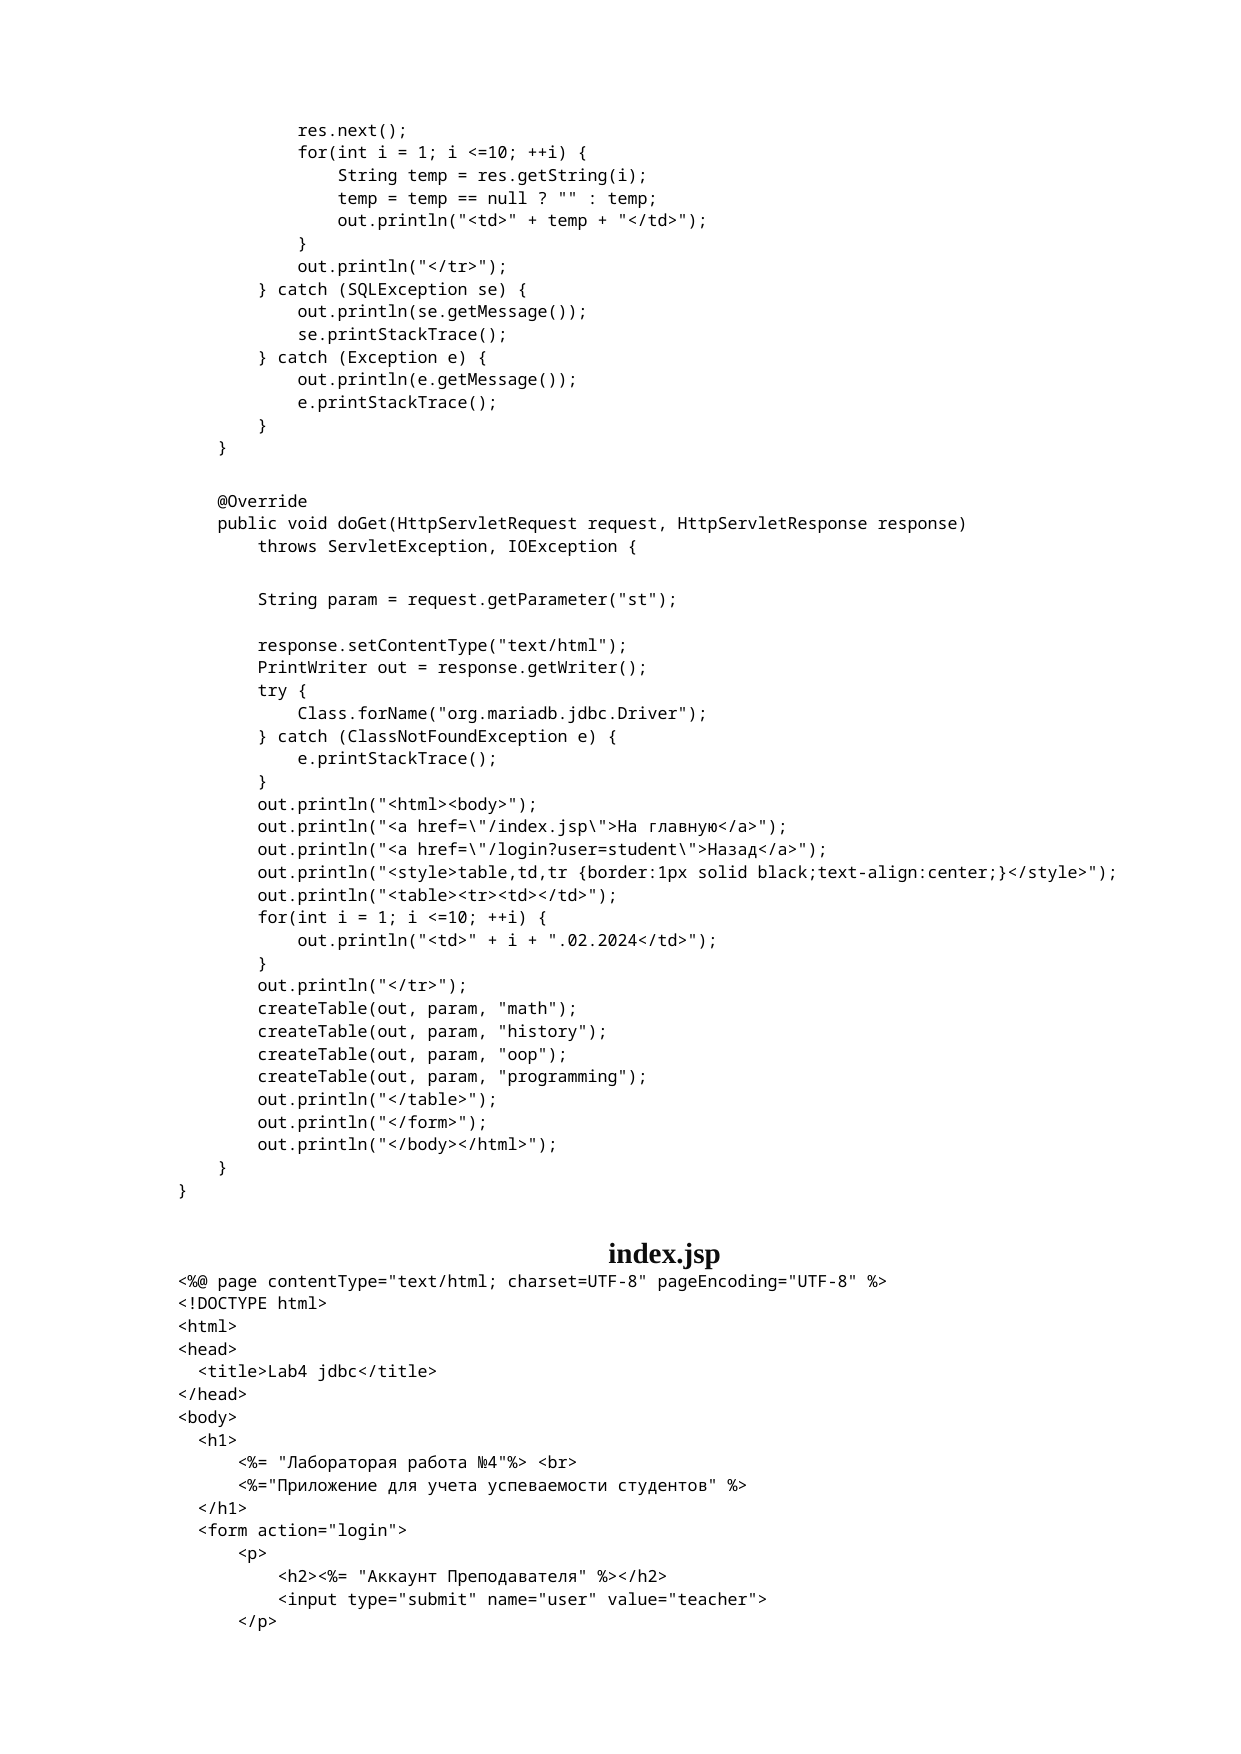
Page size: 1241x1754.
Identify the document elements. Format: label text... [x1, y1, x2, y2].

text out.println("<style>table,td,tr {border:1px solid black;text-align:center;}</style>"); [177, 860, 1152, 883]
text <input type="submit" name="user" value="teacher"> [177, 1587, 1152, 1610]
text } [177, 413, 1152, 436]
text out.println("</tr>"); [177, 254, 1152, 277]
text out.println("<a href=\"/index.jsp\">На главную</a>"); [177, 815, 1152, 838]
text } catch (Exception e) { [177, 345, 1152, 368]
text out.println("<table><tr><td></td>"); [177, 883, 1152, 906]
text createTable(out, param, "programming"); [177, 1065, 1152, 1087]
text </h1> [177, 1496, 1152, 1519]
text <h2><%= "Аккаунт Преподавателя" %></h2> [177, 1564, 1152, 1587]
text out.println(e.getMessage()); [177, 368, 1152, 391]
text createTable(out, param, "math"); [177, 997, 1152, 1019]
text out.println("<td>" + i + ".02.2024</td>"); [177, 928, 1152, 951]
text </head> [177, 1383, 1152, 1406]
text <%= "Лабораторая работа №4"%> <br> [177, 1451, 1152, 1474]
text } [177, 951, 1152, 974]
text <html> [177, 1315, 1152, 1337]
text Class.forName("org.mariadb.jdbc.Driver"); [177, 701, 1152, 724]
text out.println("</body></html>"); [177, 1133, 1152, 1156]
text String param = request.getParameter("st"); [177, 588, 1152, 611]
text out.println(se.getMessage()); [177, 300, 1152, 322]
text out.println("<a href=\"/login?user=student\">Назад</a>"); [177, 838, 1152, 860]
text } [177, 436, 1152, 459]
text } catch (SQLException se) { [177, 277, 1152, 300]
text for(int i = 1; i <=10; ++i) { [177, 906, 1152, 928]
text <body> [177, 1406, 1152, 1428]
text e.printStackTrace(); [177, 747, 1152, 769]
text <%@ page contentType="text/html; charset=UTF-8" pageEncoding="UTF-8" %> [177, 1269, 1152, 1292]
text out.println("</table>"); [177, 1087, 1152, 1110]
text for(int i = 1; i <=10; ++i) { [177, 141, 1152, 163]
text throws ServletException, IOException { [177, 535, 1152, 557]
text out.println("</tr>"); [177, 974, 1152, 997]
text out.println("<td>" + temp + "</td>"); [177, 209, 1152, 232]
text } [177, 1178, 1152, 1201]
text try { [177, 679, 1152, 701]
text out.println("<html><body>"); [177, 792, 1152, 815]
text <!DOCTYPE html> [177, 1292, 1152, 1315]
text } [177, 1156, 1152, 1178]
text </p> [177, 1610, 1152, 1633]
text e.printStackTrace(); [177, 391, 1152, 413]
subtitle index.jsp [177, 1236, 1152, 1269]
text } catch (ClassNotFoundException e) { [177, 724, 1152, 747]
text String temp = res.getString(i); [177, 163, 1152, 186]
text } [177, 769, 1152, 792]
text @Override [177, 489, 1152, 512]
text <head> [177, 1337, 1152, 1360]
text temp = temp == null ? "" : temp; [177, 186, 1152, 209]
text se.printStackTrace(); [177, 322, 1152, 345]
text <title>Lab4 jdbc</title> [177, 1360, 1152, 1383]
text createTable(out, param, "history"); [177, 1019, 1152, 1042]
text <%="Приложение для учета успеваемости студентов" %> [177, 1474, 1152, 1496]
text out.println("</form>"); [177, 1110, 1152, 1133]
text response.setContentType("text/html"); [177, 633, 1152, 656]
text createTable(out, param, "oop"); [177, 1042, 1152, 1065]
text <h1> [177, 1428, 1152, 1451]
text <p> [177, 1542, 1152, 1564]
text } [177, 232, 1152, 254]
text res.next(); [177, 118, 1152, 141]
text PrintWriter out = response.getWriter(); [177, 656, 1152, 679]
text <form action="login"> [177, 1519, 1152, 1542]
text public void doGet(HttpServletRequest request, HttpServletResponse response) [177, 512, 1152, 535]
